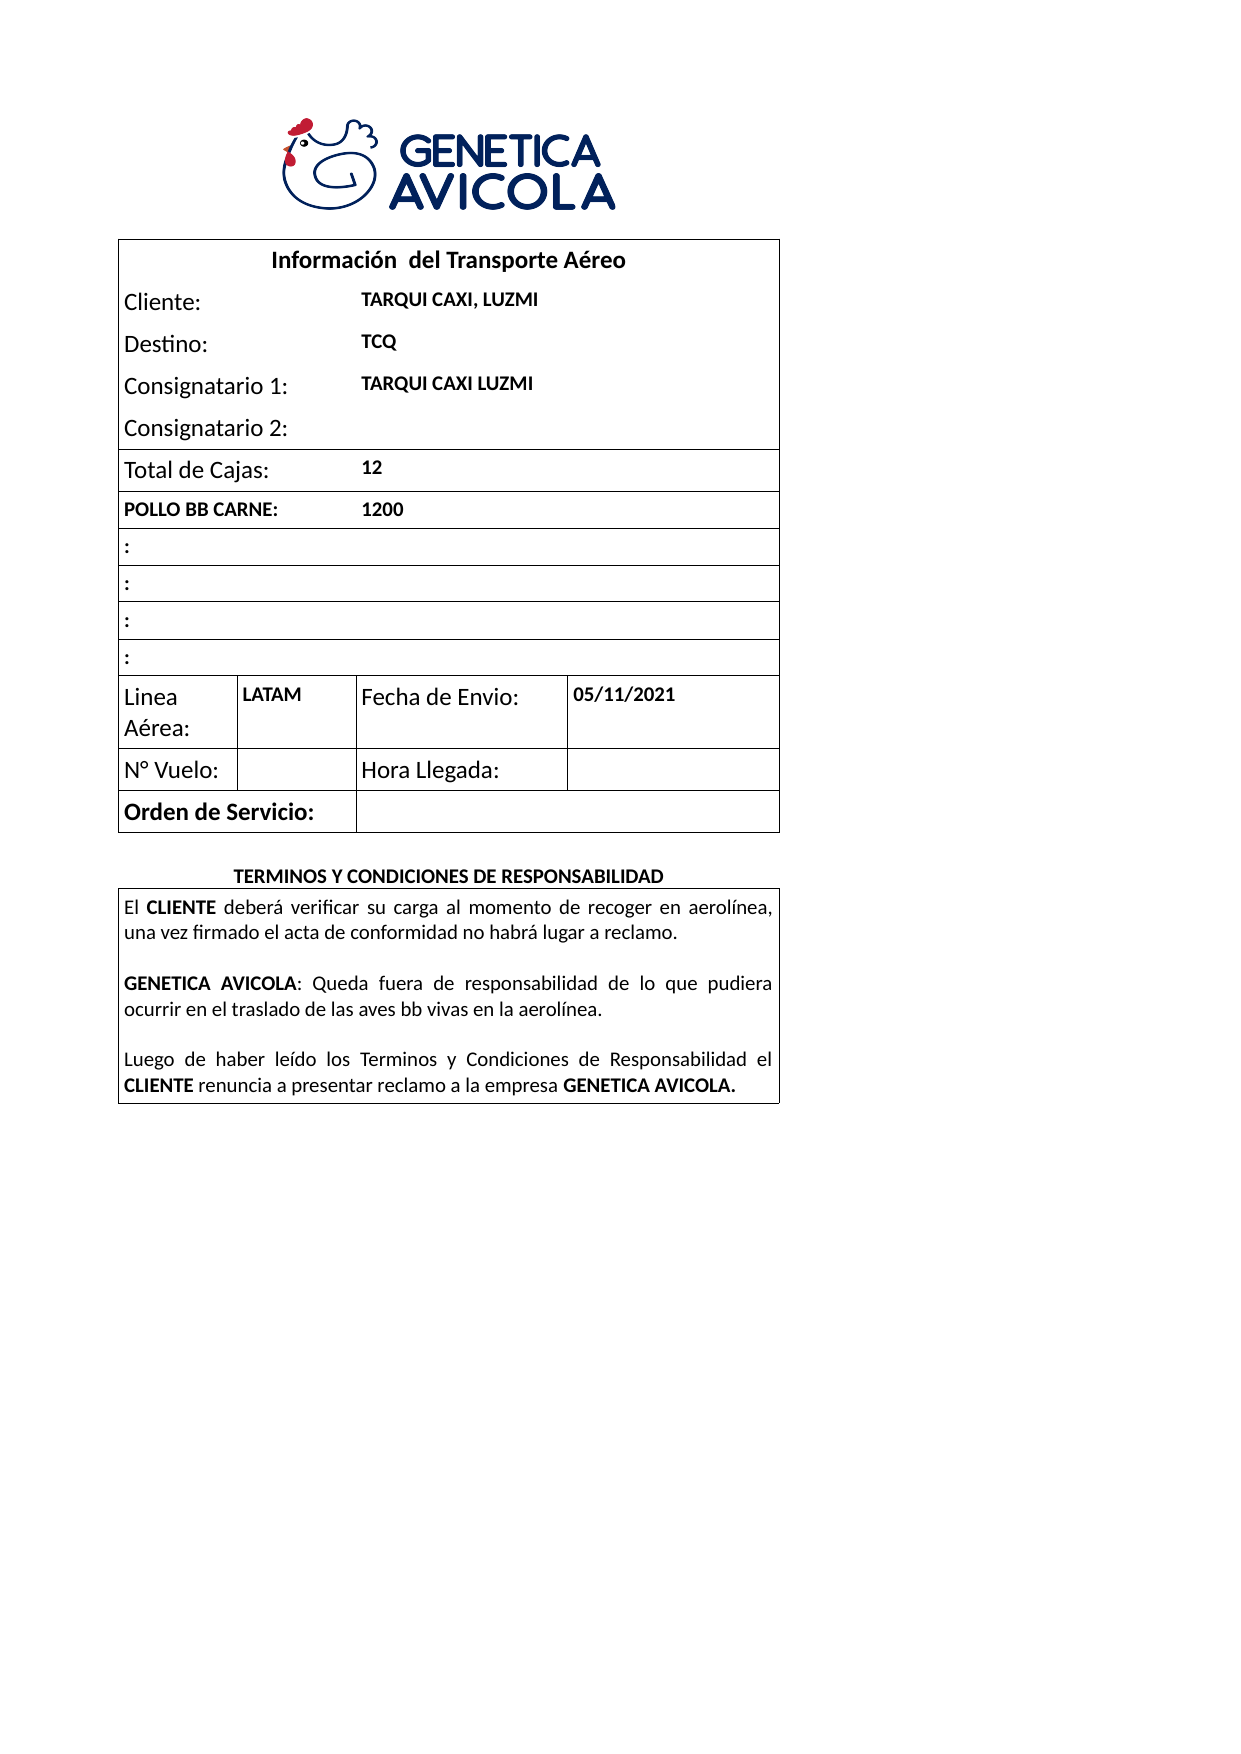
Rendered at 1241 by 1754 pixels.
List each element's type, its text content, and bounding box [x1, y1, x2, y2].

table_cell Fecha de Envio: [357, 676, 567, 748]
table_cell TARQUI CAXI LUZMI [356, 365, 779, 406]
table_header Información del Transporte Aéreo [119, 240, 779, 281]
table_cell 05/11/2021 [568, 676, 779, 748]
table_cell Destino: [119, 323, 356, 364]
table_cell LATAM [238, 676, 356, 748]
table_cell El CLIENTE deberá verificar su carga al momento de recoger en aerolínea, una vez firmado el acta de conformidad no habrá lugar a reclamo. GENETICA AVICOLA: Queda fuera de responsabilidad de lo que pudiera ocurrir en el traslado de las aves bb vivas en la aerolínea. Luego de haber leído los Terminos y Condiciones de Responsabilidad el CLIENTE renuncia a presentar reclamo a la empresa GENETICA AVICOLA. [119, 889, 779, 1103]
table_cell [357, 791, 779, 832]
table_cell [568, 749, 779, 790]
table_cell Cliente: [119, 281, 356, 322]
table_cell Hora Llegada: [357, 749, 567, 790]
table_cell 12 [356, 450, 779, 491]
table_cell POLLO BB CARNE: [119, 492, 356, 527]
table_cell : [119, 566, 356, 601]
table_cell 1200 [356, 492, 779, 527]
table_cell : [119, 640, 356, 675]
table_cell Total de Cajas: [119, 450, 356, 491]
table_cell [356, 602, 779, 638]
table_cell : [119, 529, 356, 564]
table_cell [238, 749, 356, 790]
table_cell TCQ [356, 323, 779, 364]
table_cell N° Vuelo: [119, 749, 237, 790]
table_cell Linea Aérea: [119, 676, 237, 748]
table_cell : [119, 602, 356, 638]
picture [282, 118, 616, 210]
table_cell [356, 566, 779, 601]
table_cell Consignatario 2: [119, 406, 356, 448]
table_cell [356, 640, 779, 675]
table_cell TERMINOS Y CONDICIONES DE RESPONSABILIDAD [118, 833, 779, 888]
table_cell [356, 406, 779, 448]
table_cell Consignatario 1: [119, 365, 356, 406]
table_cell TARQUI CAXI, LUZMI [356, 281, 779, 322]
table_cell [356, 529, 779, 564]
table_cell Orden de Servicio: [119, 791, 356, 832]
